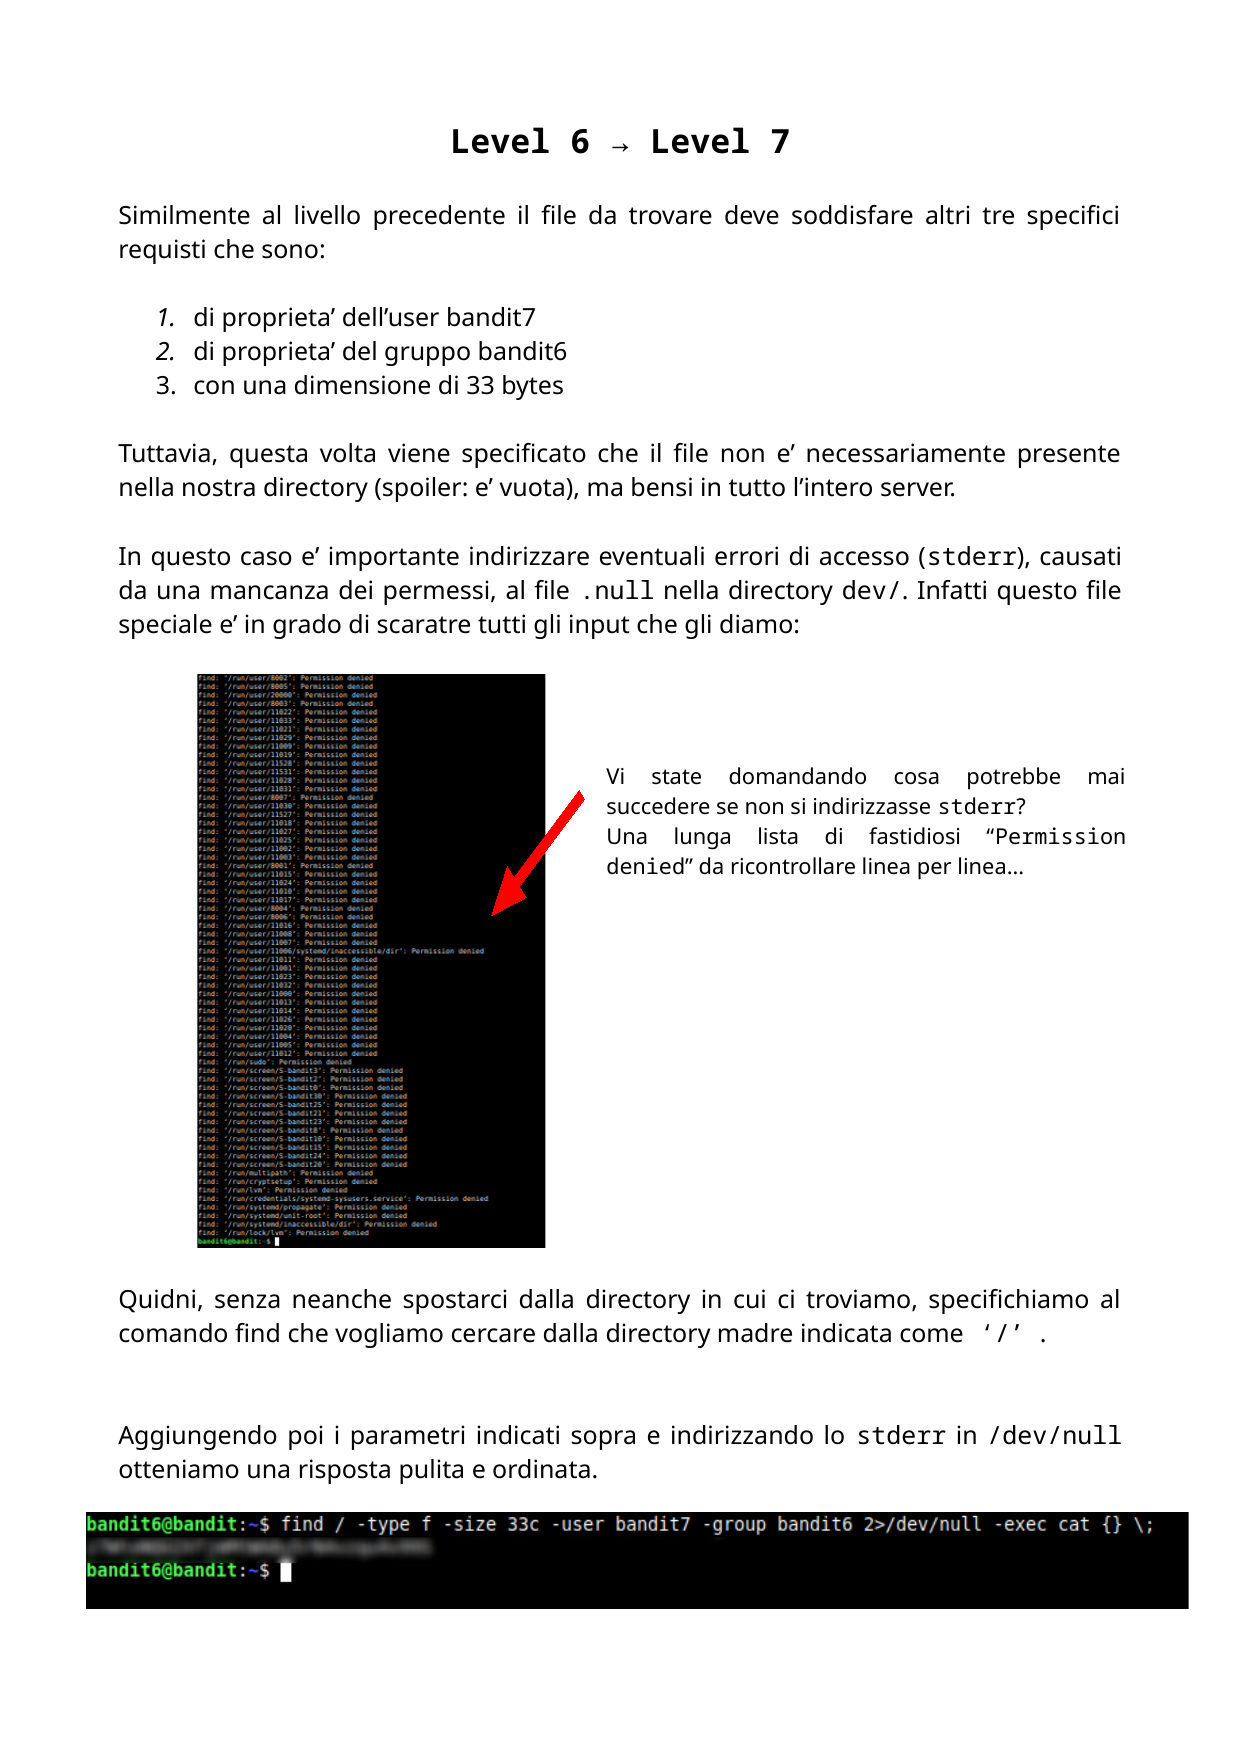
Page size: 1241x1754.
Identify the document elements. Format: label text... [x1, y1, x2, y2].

text Level 6 → Level 7 [118, 118, 1122, 163]
list di proprieta’ del gruppo bandit6 [156, 334, 1122, 368]
list con una dimensione di 33 bytes [156, 368, 1122, 402]
picture [197, 674, 546, 1248]
text Aggiungendo poi i parametri indicati sopra e indirizzando lo stderr in /dev/null otteniamo una risposta pulita e ordinata. [118, 1417, 1122, 1486]
text Tuttavia, questa volta viene specificato che il file non e’ necessariamente presente nella nostra directory (spoiler: e’ vuota), ma bensi in tutto l’intero server. [118, 436, 1122, 504]
picture [86, 1512, 1189, 1609]
text Quidni, senza neanche spostarci dalla directory in cui ci troviamo, specifichiamo al comando find che vogliamo cercare dalla directory madre indicata come ‘/’ . [118, 1281, 1122, 1349]
text In questo caso e’ importante indirizzare eventuali errori di accesso (stderr), causati da una mancanza dei permessi, al file .null nella directory dev/. Infatti questo file speciale e’ in grado di scaratre tutti gli input che gli diamo: [118, 538, 1122, 640]
list di proprieta’ dell’user bandit7 [156, 300, 1122, 334]
text Similmente al livello precedente il file da trovare deve soddisfare altri tre specifici requisti che sono: [118, 198, 1122, 266]
